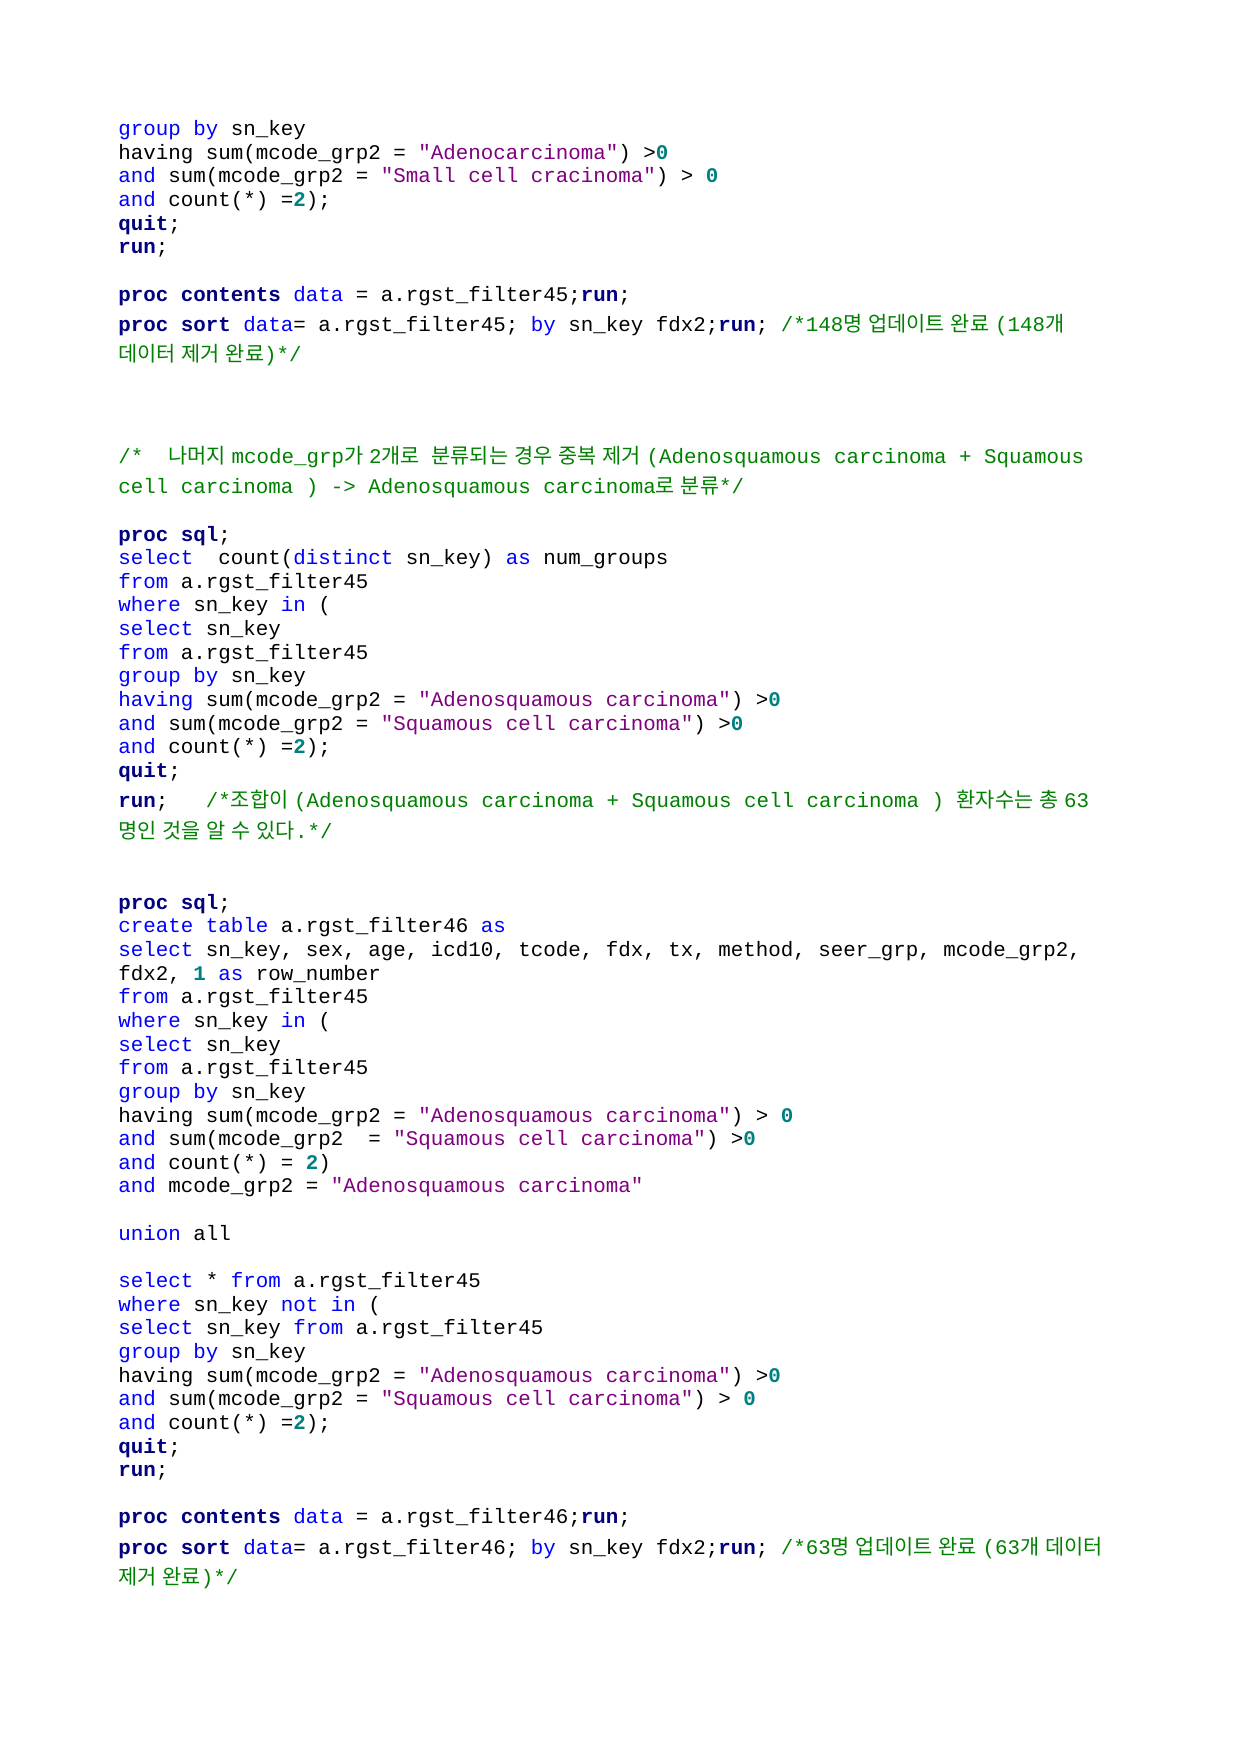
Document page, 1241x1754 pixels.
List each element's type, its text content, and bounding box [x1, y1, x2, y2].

text create table a.rgst_filter46 as [118, 915, 1122, 939]
text proc contents data = a.rgst_filter46;run; [118, 1507, 1122, 1530]
text group by sn_key [118, 665, 1122, 689]
text from a.rgst_filter45 [118, 642, 1122, 665]
text proc sql; [118, 523, 1122, 547]
text run; [118, 1459, 1122, 1483]
text and mcode_grp2 = "Adenosquamous carcinoma" [118, 1176, 1122, 1199]
text where sn_key not in ( [118, 1294, 1122, 1317]
text where sn_key in ( [118, 594, 1122, 618]
text from a.rgst_filter45 [118, 571, 1122, 594]
text quit; [118, 1436, 1122, 1459]
text quit; [118, 213, 1122, 236]
text and sum(mcode_grp2 = "Small cell cracinoma") > 0 [118, 165, 1122, 189]
text having sum(mcode_grp2 = "Adenocarcinoma") >0 [118, 142, 1122, 165]
text proc contents data = a.rgst_filter45;run; [118, 284, 1122, 307]
text proc sort data= a.rgst_filter46; by sn_key fdx2;run; /*63명 업데이트 완료 (63개 데이터 제거 완료)*/ [118, 1530, 1122, 1591]
text select sn_key [118, 618, 1122, 642]
text select sn_key [118, 1034, 1122, 1057]
text having sum(mcode_grp2 = "Adenosquamous carcinoma") > 0 [118, 1104, 1122, 1128]
text from a.rgst_filter45 [118, 1057, 1122, 1081]
text group by sn_key [118, 118, 1122, 142]
text /* 나머지 mcode_grp가 2개로 분류되는 경우 중복 제거 (Adenosquamous carcinoma + Squamous cell carcinoma ) -> Adenosquamous carcinoma로 분류*/ [118, 439, 1122, 500]
text select sn_key from a.rgst_filter45 [118, 1317, 1122, 1341]
text having sum(mcode_grp2 = "Adenosquamous carcinoma") >0 [118, 1365, 1122, 1388]
text select sn_key, sex, age, icd10, tcode, fdx, tx, method, seer_grp, mcode_grp2, fdx2, 1 as row_number [118, 939, 1122, 986]
text quit; [118, 760, 1122, 784]
text and count(*) =2); [118, 736, 1122, 760]
text and sum(mcode_grp2 = "Squamous cell carcinoma") > 0 [118, 1388, 1122, 1412]
text select count(distinct sn_key) as num_groups [118, 547, 1122, 571]
text select * from a.rgst_filter45 [118, 1270, 1122, 1294]
text group by sn_key [118, 1081, 1122, 1104]
text and sum(mcode_grp2 = "Squamous cell carcinoma") >0 [118, 1128, 1122, 1152]
text run; [118, 236, 1122, 260]
text and count(*) =2); [118, 189, 1122, 213]
text and sum(mcode_grp2 = "Squamous cell carcinoma") >0 [118, 713, 1122, 736]
text having sum(mcode_grp2 = "Adenosquamous carcinoma") >0 [118, 689, 1122, 713]
text group by sn_key [118, 1341, 1122, 1365]
text and count(*) = 2) [118, 1152, 1122, 1176]
text run; /*조합이 (Adenosquamous carcinoma + Squamous cell carcinoma ) 환자수는 총 63명인 것을 알 수 있다.*/ [118, 784, 1122, 844]
text proc sort data= a.rgst_filter45; by sn_key fdx2;run; /*148명 업데이트 완료 (148개 데이터 제거 완료)*/ [118, 307, 1122, 368]
text proc sql; [118, 892, 1122, 915]
text where sn_key in ( [118, 1010, 1122, 1034]
text union all [118, 1223, 1122, 1246]
text and count(*) =2); [118, 1412, 1122, 1436]
text from a.rgst_filter45 [118, 986, 1122, 1010]
